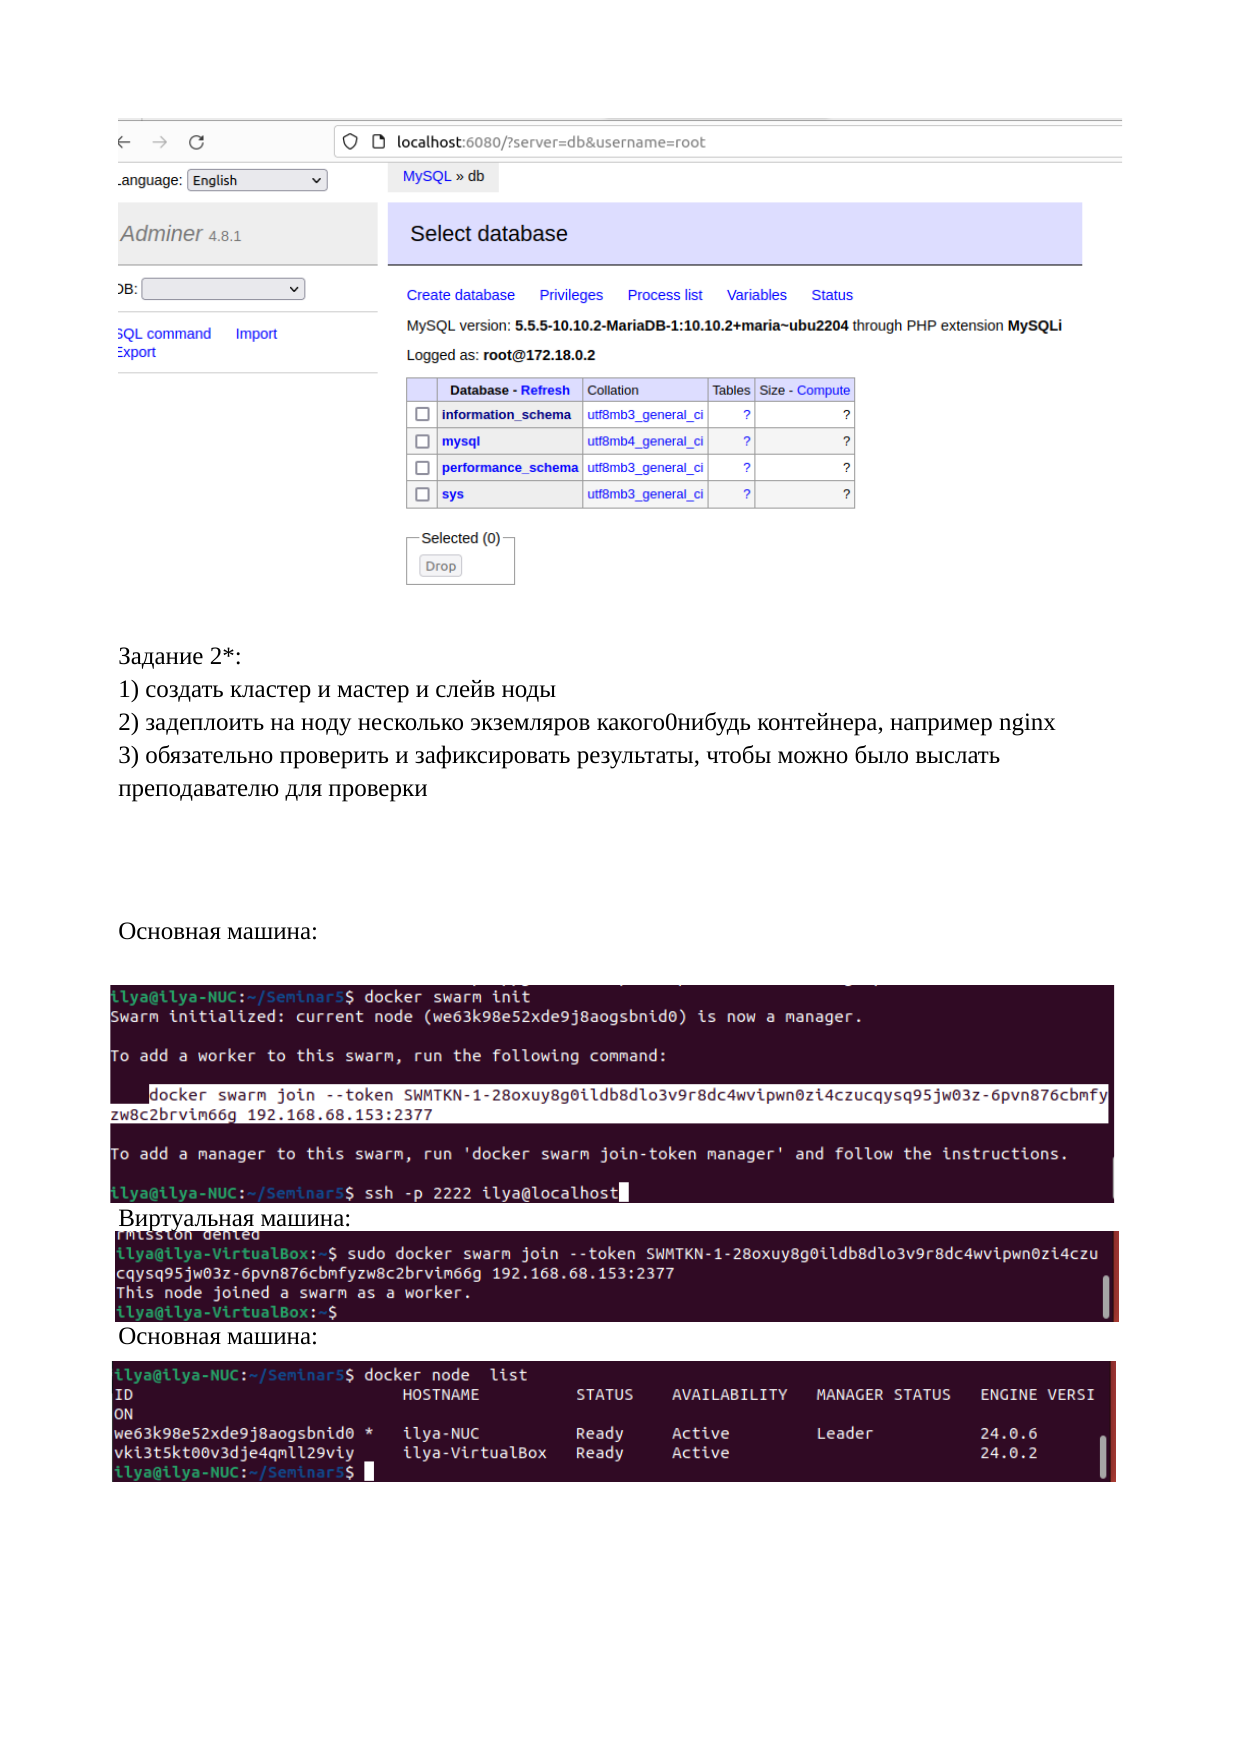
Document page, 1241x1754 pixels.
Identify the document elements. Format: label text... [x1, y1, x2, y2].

picture [110, 985, 1115, 1203]
picture [115, 1231, 1119, 1322]
text Виртуальная машина: [118, 963, 1122, 1231]
text Задание 2*: 1) создать кластер и мастер и слейв ноды 2) задеплоить на ноду несколько экземляров какого0нибудь контейнера, например nginx 3) обязательно проверить и зафиксировать результаты, чтобы можно было выслать преподавателю для проверки [118, 641, 1122, 802]
text Основная машина: [118, 1231, 1122, 1350]
picture [118, 118, 1123, 589]
picture [111, 1361, 1116, 1482]
text Основная машина: [118, 916, 1122, 944]
